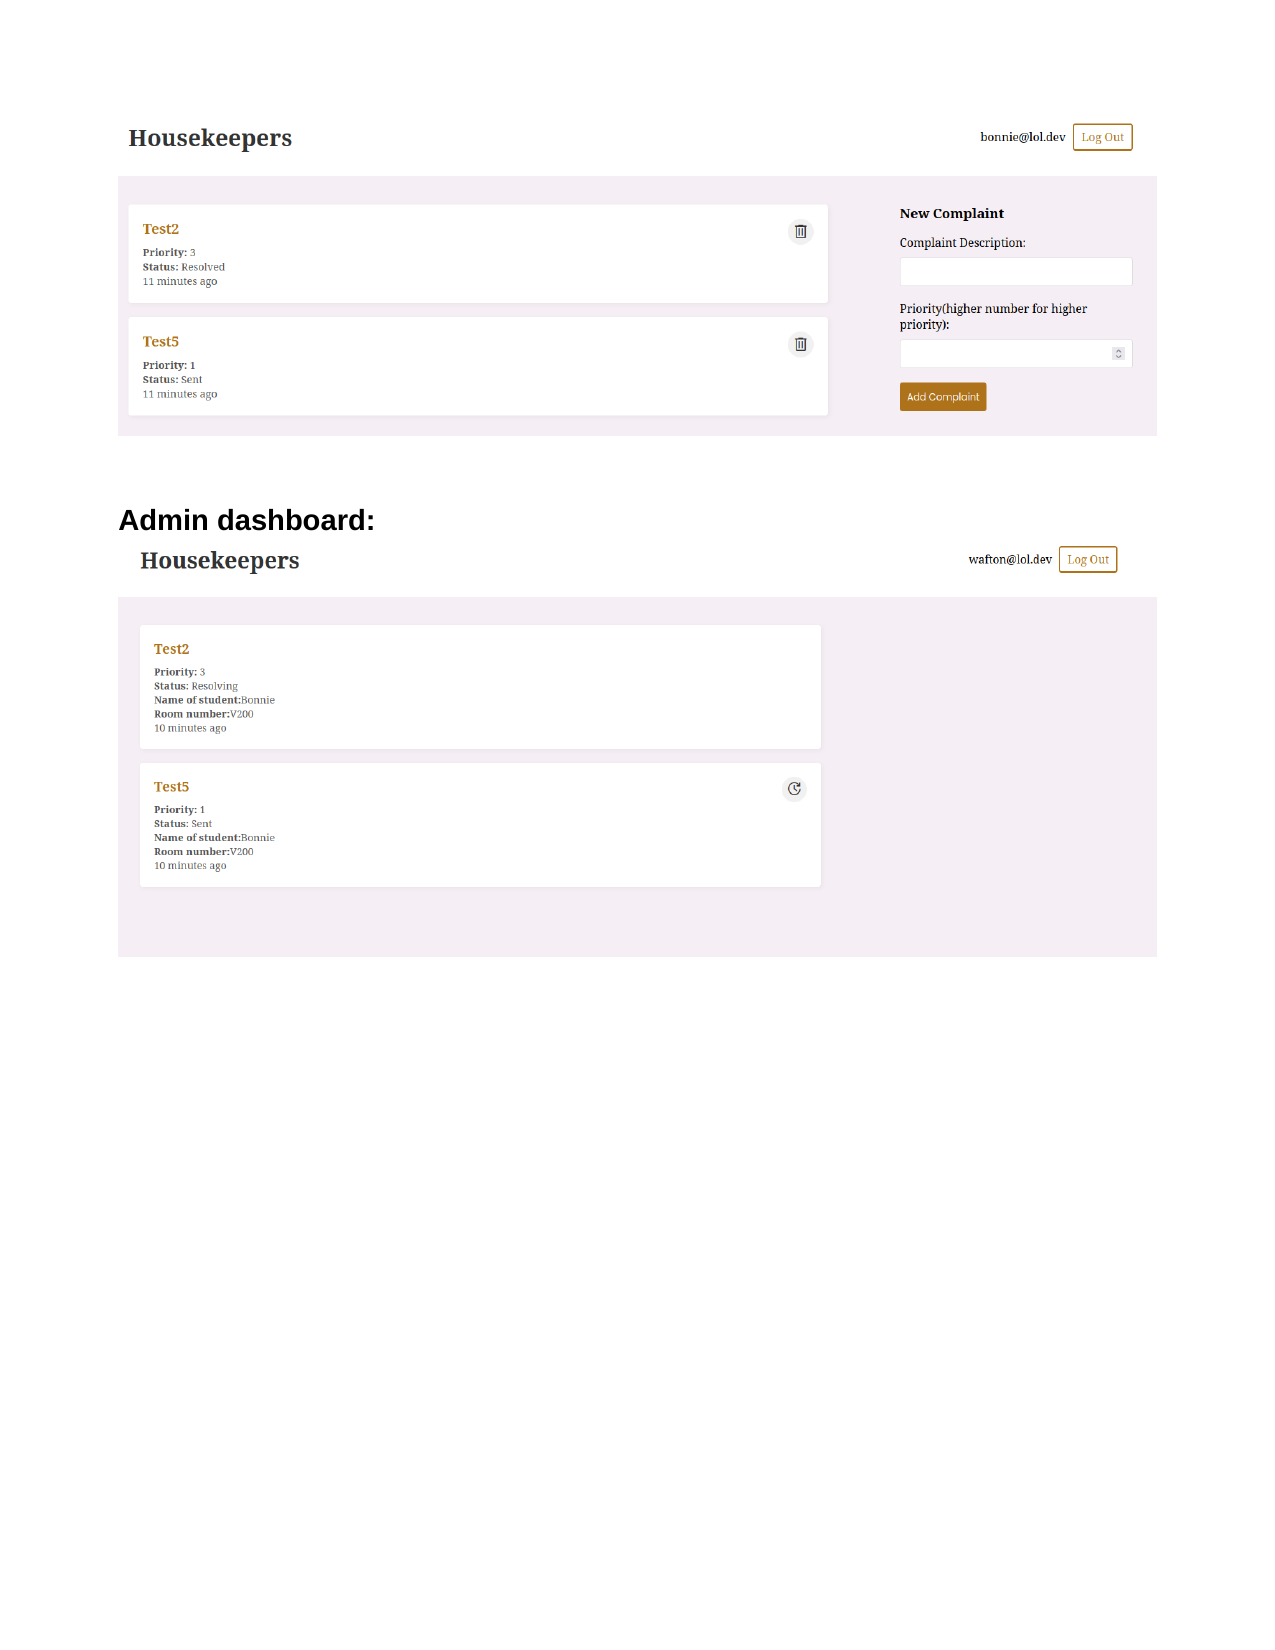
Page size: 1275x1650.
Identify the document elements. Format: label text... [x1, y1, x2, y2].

picture [118, 118, 1157, 436]
picture [118, 536, 1157, 957]
text Admin dashboard: [118, 503, 1157, 536]
